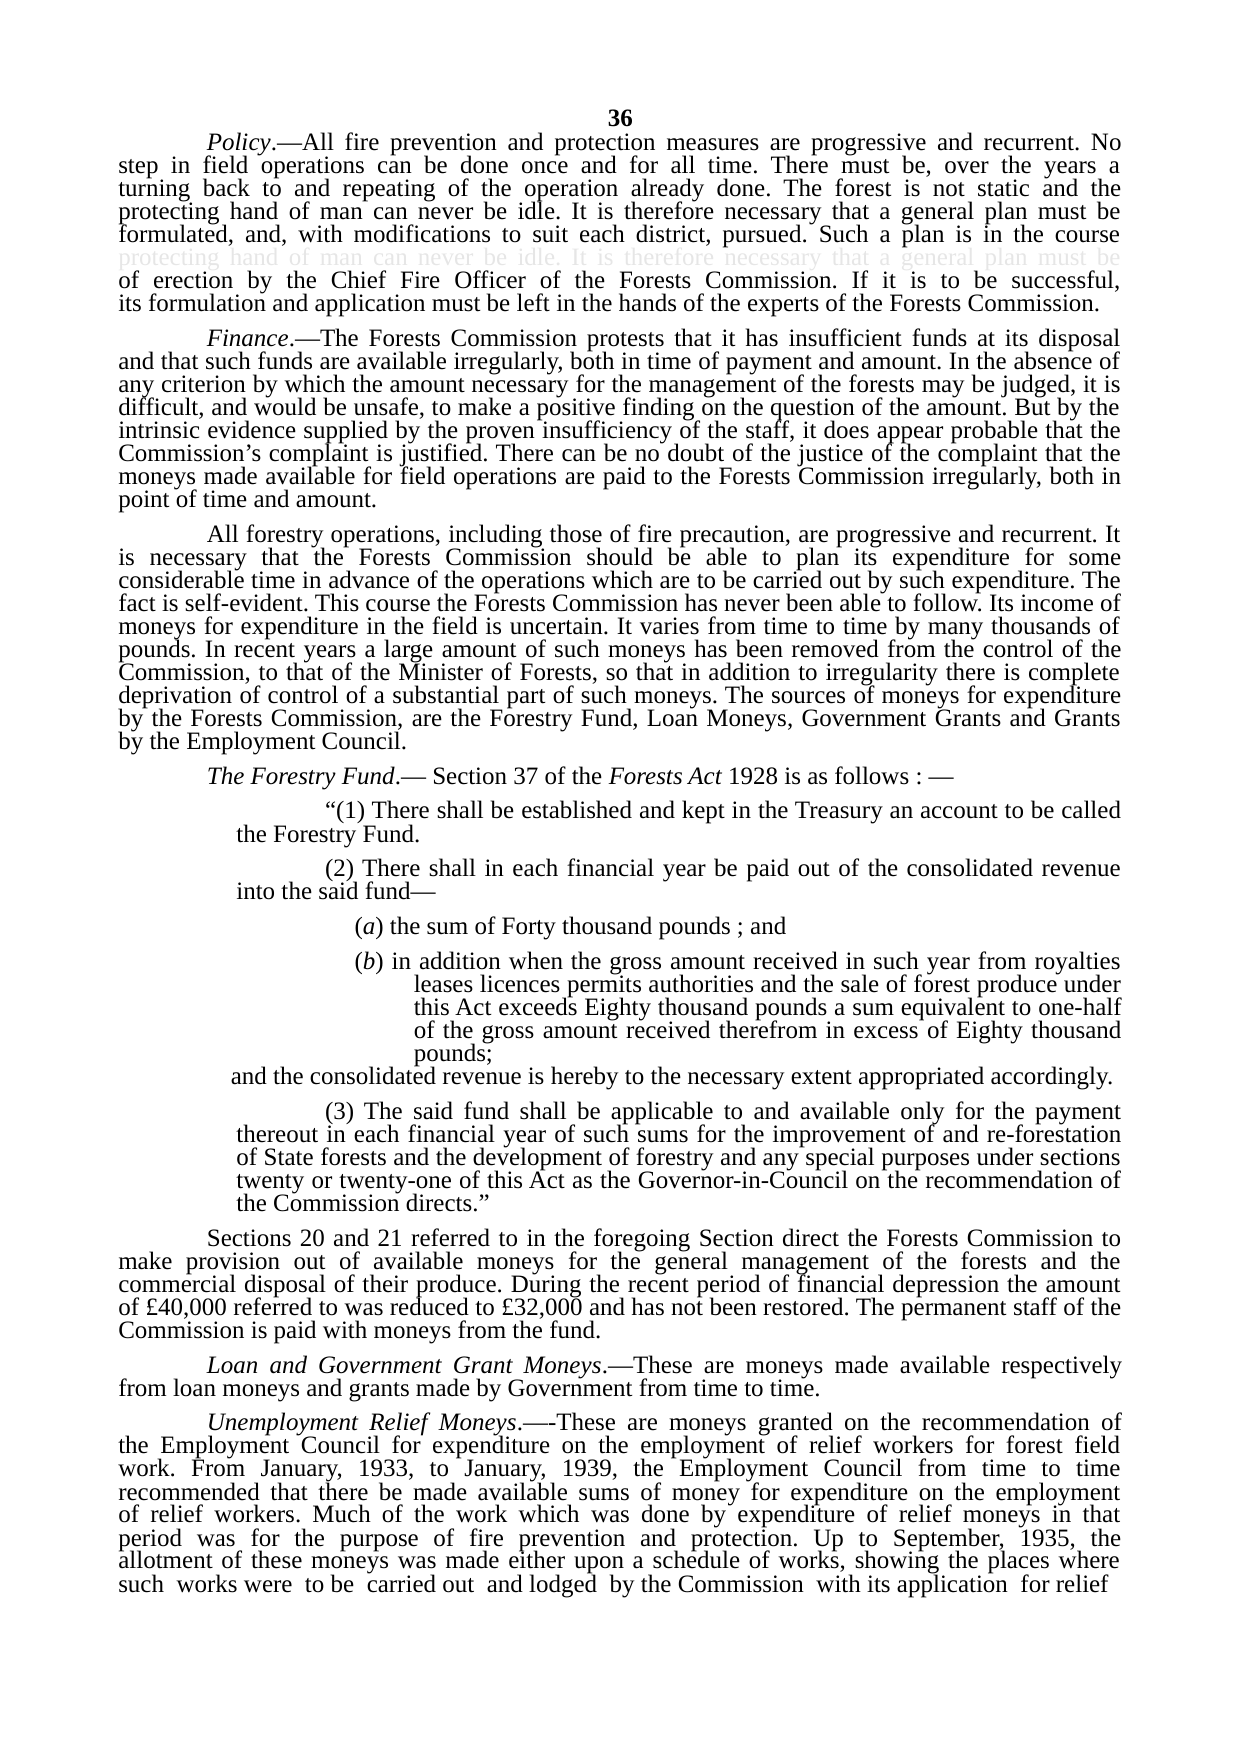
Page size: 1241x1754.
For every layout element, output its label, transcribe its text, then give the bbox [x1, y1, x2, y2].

text and the consolidated revenue is hereby to the necessary extent appropriated accordingly. [224, 1066, 1122, 1089]
text (b) in addition when the gross amount received in such year from royalties leases licences permits authorities and the sale of forest produce under this Act exceeds Eighty thousand pounds a sum equivalent to one-half of the gross amount received therefrom in excess of Eighty thousand pounds; [354, 951, 1122, 1066]
text Loan and Government Grant Moneys.—These are moneys made available respectively from loan moneys and grants made by Government from time to time. [118, 1355, 1122, 1401]
text The Forestry Fund.— Section 37 of the Forests Act 1928 is as follows : — [118, 766, 1122, 789]
text (2) There shall in each financial year be paid out of the consolidated revenue into the said fund— [236, 858, 1122, 904]
text (3) The said fund shall be applicable to and available only for the payment thereout in each financial year of such sums for the improvement of and re-forestation of State forests and the development of forestry and any special purposes under sections twenty or twenty-one of this Act as the Governor-in-Council on the recommendation of the Commission directs.” [236, 1101, 1122, 1216]
text (a) the sum of Forty thousand pounds ; and [354, 916, 1122, 939]
text “(1) There shall be established and kept in the Treasury an account to be called the Forestry Fund. [236, 801, 1122, 847]
text Unemployment Relief Moneys.—-These are moneys granted on the recommendation of the Employment Council for expenditure on the employment of relief workers for forest field work. From January, 1933, to January, 1939, the Employment Council from time to time recommended that there be made available sums of money for expenditure on the employment of relief workers. Much of the work which was done by expenditure of relief moneys in that period was for the purpose of fire prevention and protection. Up to September, 1935, the allotment of these moneys was made either upon a schedule of works, showing the places where such works were to be carried out and lodged by the Commission with its application for relief [118, 1412, 1122, 1597]
text Policy.—All fire prevention and protection measures are progressive and recurrent. No step in field operations can be done once and for all time. There must be, over the years a turning back to and repeating of the operation already done. The forest is not static and the protecting hand of man can never be idle. It is therefore necessary that a general plan must be formulated, and, with modifications to suit each district, pursued. Such a plan is in the course protecting hand of man can never be idle. It is therefore necessary that a general plan must be of erection by the Chief Fire Officer of the Forests Commission. If it is to be successful, its formulation and application must be left in the hands of the experts of the Forests Commission. [118, 132, 1122, 316]
text Sections 20 and 21 referred to in the foregoing Section direct the Forests Commission to make provision out of available moneys for the general management of the forests and the commercial disposal of their produce. During the recent period of financial depression the amount of £40,000 referred to was reduced to £32,000 and has not been restored. The permanent staff of the Commission is paid with moneys from the fund. [118, 1228, 1122, 1343]
text Finance.—The Forests Commission protests that it has insufficient funds at its disposal and that such funds are available irregularly, both in time of payment and amount. In the absence of any criterion by which the amount necessary for the management of the forests may be judged, it is difficult, and would be unsafe, to make a positive finding on the question of the amount. But by the intrinsic evidence supplied by the proven insufficiency of the staff, it does appear probable that the Commission’s complaint is justified. There can be no doubt of the justice of the complaint that the moneys made available for field operations are paid to the Forests Commission irregularly, both in point of time and amount. [118, 328, 1122, 512]
text All forestry operations, including those of fire precaution, are progressive and recurrent. It is necessary that the Forests Commission should be able to plan its expenditure for some considerable time in advance of the operations which are to be carried out by such expenditure. The fact is self-evident. This course the Forests Commission has never been able to follow. Its income of moneys for expenditure in the field is uncertain. It varies from time to time by many thousands of pounds. In recent years a large amount of such moneys has been removed from the control of the Commission, to that of the Minister of Forests, so that in addition to irregularity there is complete deprivation of control of a substantial part of such moneys. The sources of moneys for expenditure by the Forests Commission, are the Forestry Fund, Loan Moneys, Government Grants and Grants by the Employment Council. [118, 524, 1122, 754]
